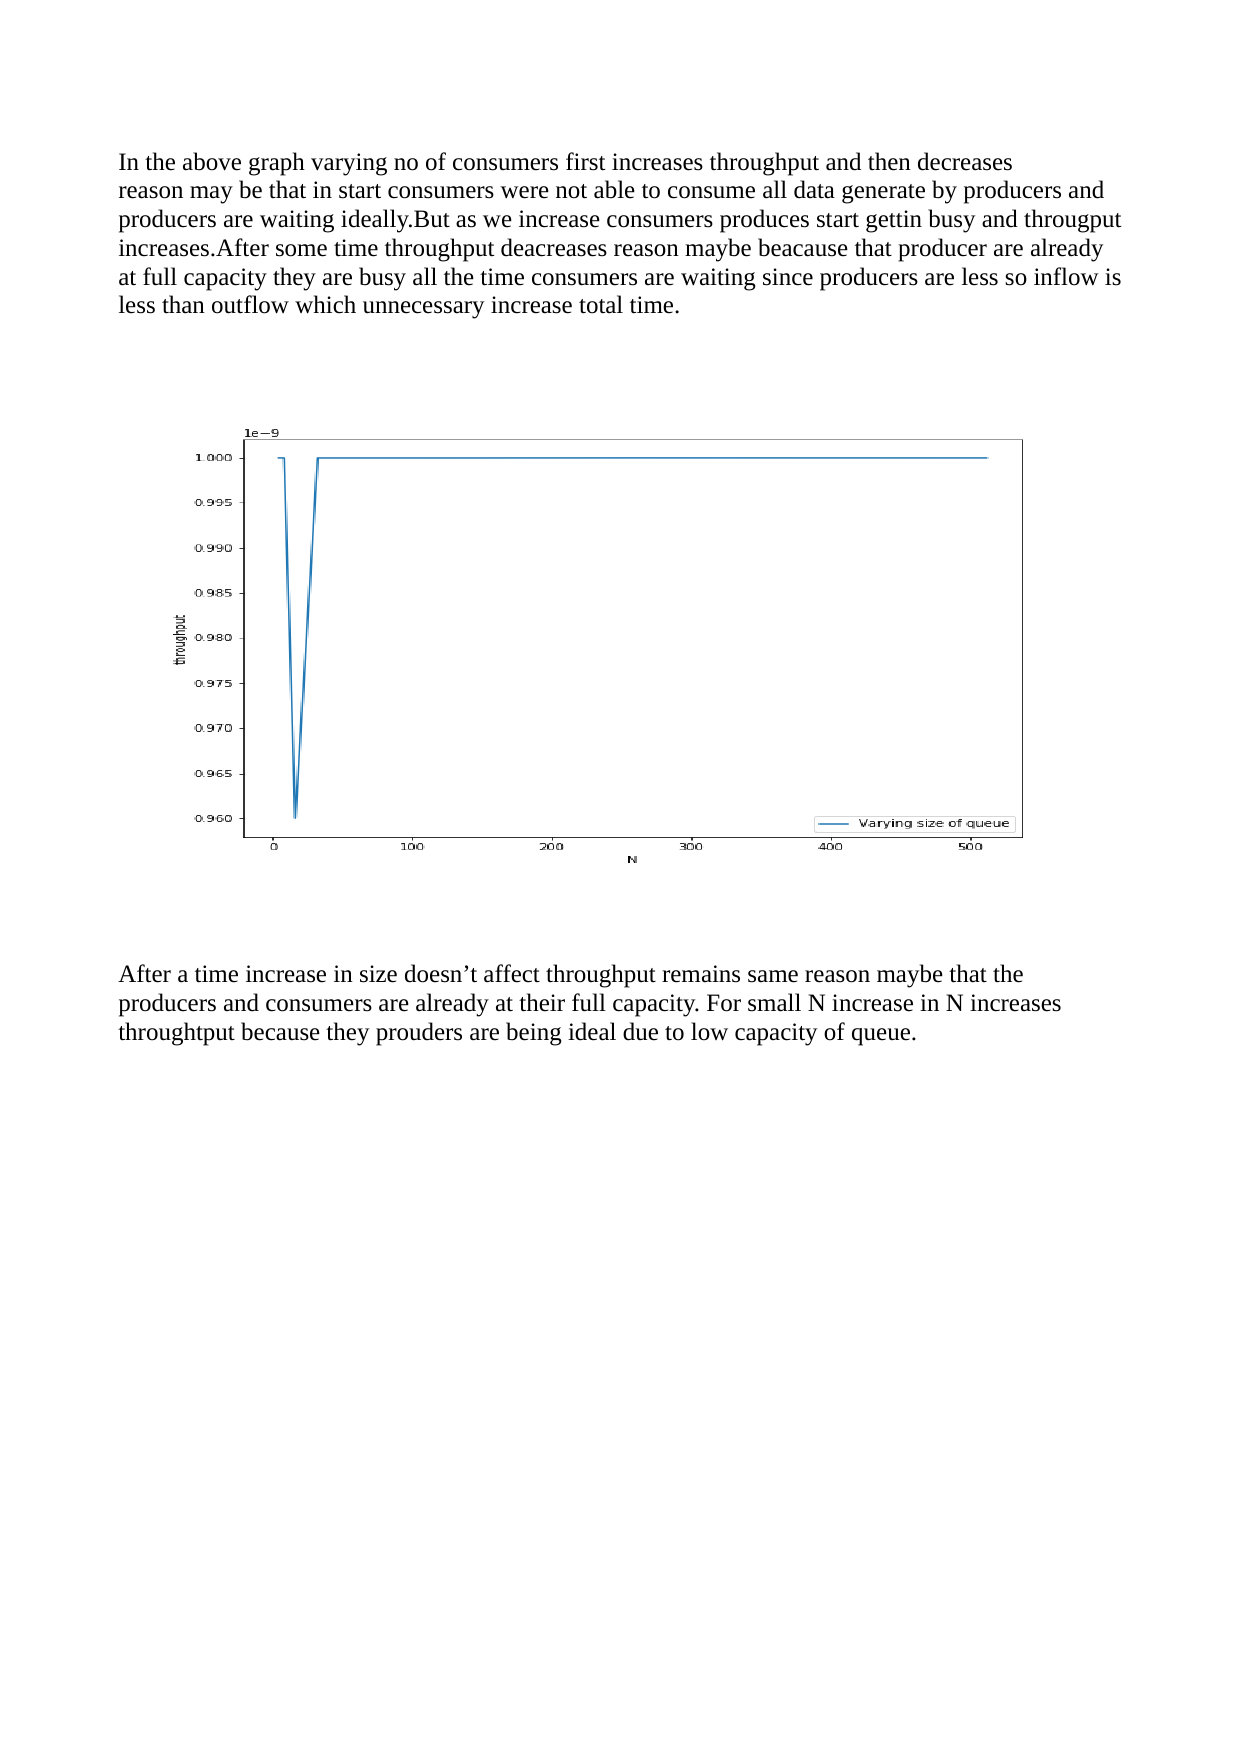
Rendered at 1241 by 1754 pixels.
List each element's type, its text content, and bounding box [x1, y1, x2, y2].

text After a time increase in size doesn’t affect throughput remains same reason maybe that the producers and consumers are already at their full capacity. For small N increase in N increases throughtput because they prouders are being ideal due to low capacity of queue. [118, 959, 1122, 1045]
text reason may be that in start consumers were not able to consume all data generate by producers and producers are waiting ideally.But as we increase consumers produces start gettin busy and througput increases.After some time throughput deacreases reason maybe beacause that producer are already at full capacity they are busy all the time consumers are waiting since producers are less so inflow is less than outflow which unnecessary increase total time. [118, 176, 1122, 319]
text In the above graph varying no of consumers first increases throughput and then decreases [118, 147, 1122, 176]
picture [118, 376, 1123, 902]
